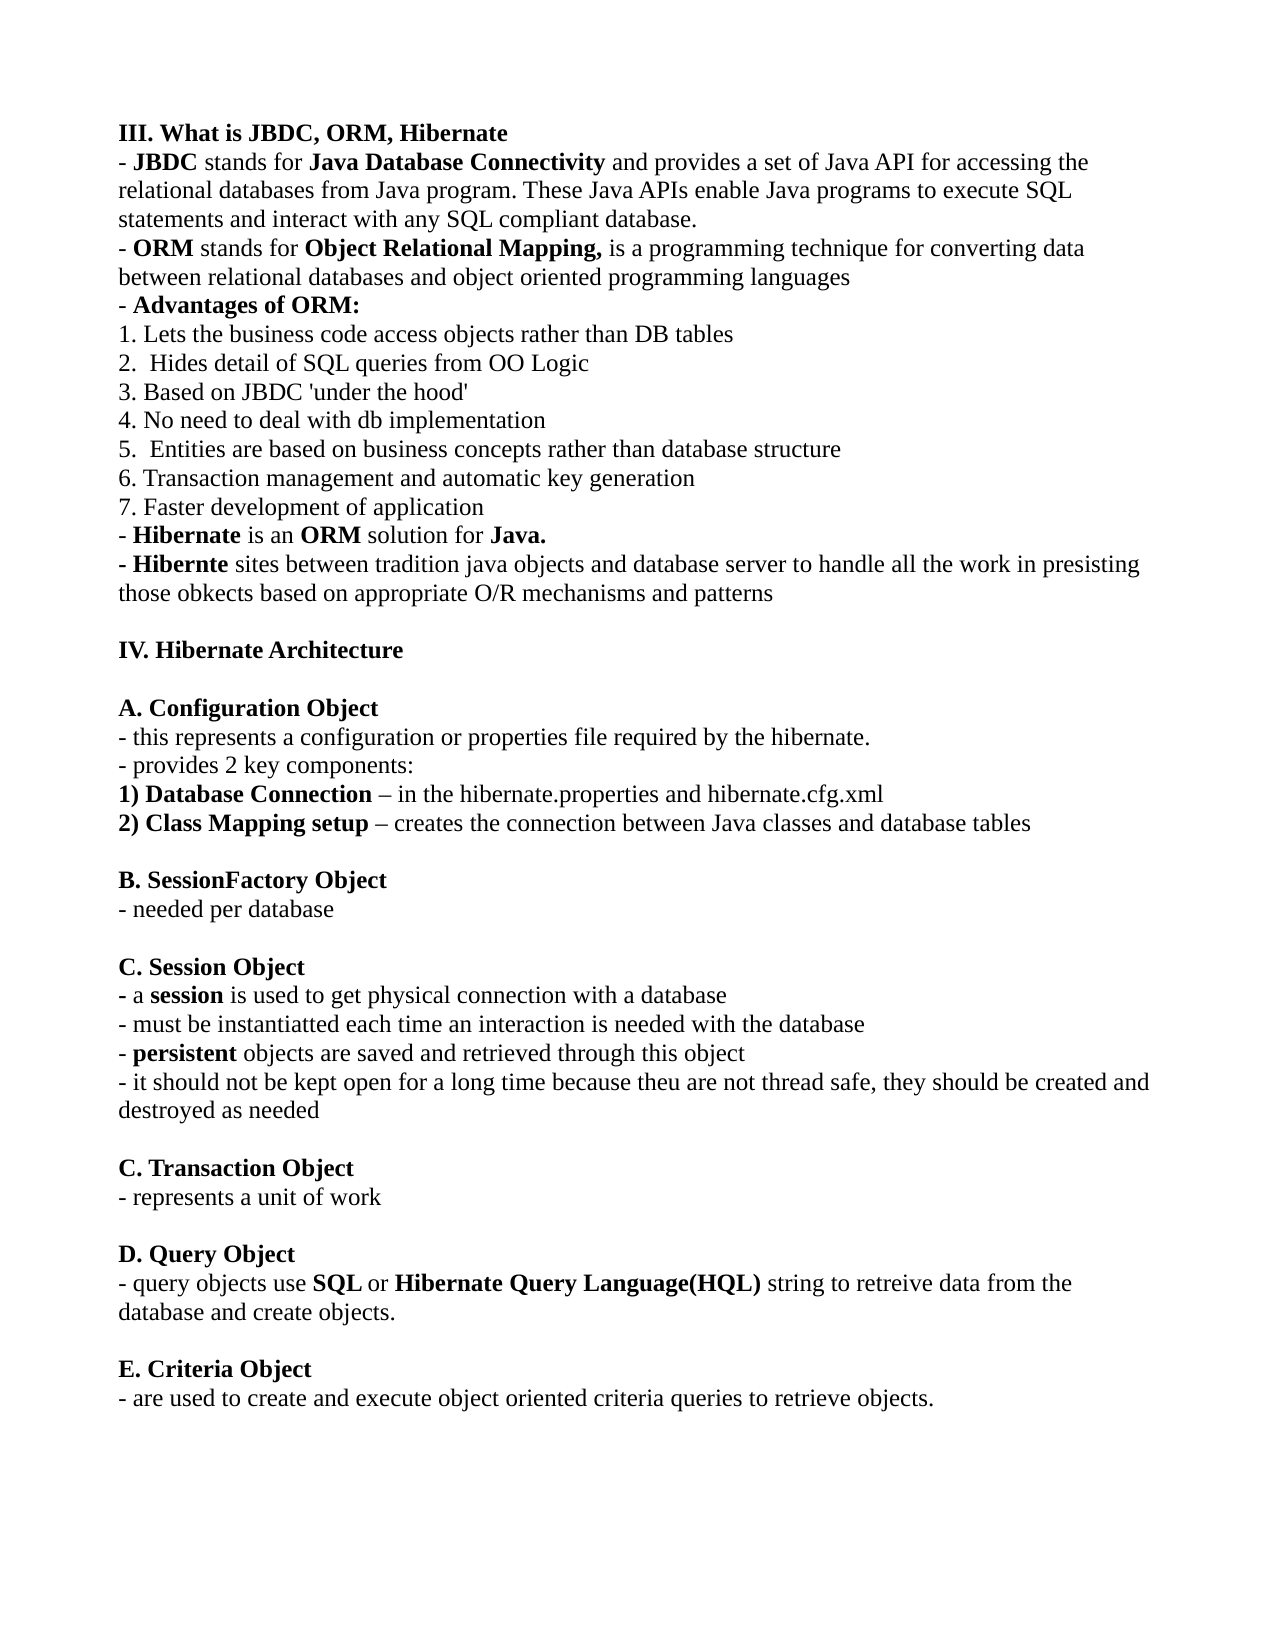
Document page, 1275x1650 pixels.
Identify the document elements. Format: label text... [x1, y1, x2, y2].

text C. Session Object [118, 952, 1157, 981]
text A. Configuration Object [118, 693, 1157, 722]
text 2) Class Mapping setup – creates the connection between Java classes and database tables [118, 808, 1157, 837]
text - provides 2 key components: [118, 751, 1157, 779]
text C. Transaction Object [118, 1153, 1157, 1182]
text - Advantages of ORM: [118, 291, 1157, 319]
text - Hibernte sites between tradition java objects and database server to handle all the work in presisting those obkects based on appropriate O/R mechanisms and patterns [118, 549, 1157, 607]
text - ORM stands for Object Relational Mapping, is a programming technique for converting data between relational databases and object oriented programming languages [118, 233, 1157, 291]
text 2. Hides detail of SQL queries from OO Logic [118, 348, 1157, 377]
text - represents a unit of work [118, 1182, 1157, 1211]
text - must be instantiatted each time an interaction is needed with the database [118, 1009, 1157, 1038]
text - this represents a configuration or properties file required by the hibernate. [118, 722, 1157, 751]
text - persistent objects are saved and retrieved through this object [118, 1038, 1157, 1067]
text B. SessionFactory Object [118, 866, 1157, 894]
text 6. Transaction management and automatic key generation [118, 463, 1157, 492]
text 3. Based on JBDC 'under the hood' [118, 377, 1157, 406]
text - query objects use SQL or Hibernate Query Language(HQL) string to retreive data from the database and create objects. [118, 1268, 1157, 1326]
text - needed per database [118, 894, 1157, 923]
text III. What is JBDC, ORM, Hibernate - JBDC stands for Java Database Connectivity and provides a set of Java API for accessing the relational databases from Java program. These Java APIs enable Java programs to execute SQL statements and interact with any SQL compliant database. [118, 118, 1157, 233]
text 4. No need to deal with db implementation [118, 406, 1157, 434]
text - it should not be kept open for a long time because theu are not thread safe, they should be created and destroyed as needed [118, 1067, 1157, 1124]
text IV. Hibernate Architecture [118, 636, 1157, 664]
text 7. Faster development of application [118, 492, 1157, 521]
text - a session is used to get physical connection with a database [118, 981, 1157, 1009]
text D. Query Object [118, 1239, 1157, 1268]
text 1) Database Connection – in the hibernate.properties and hibernate.cfg.xml [118, 779, 1157, 808]
text 1. Lets the business code access objects rather than DB tables [118, 319, 1157, 348]
text - are used to create and execute object oriented criteria queries to retrieve objects. [118, 1383, 1157, 1412]
text - Hibernate is an ORM solution for Java. [118, 521, 1157, 549]
text 5. Entities are based on business concepts rather than database structure [118, 434, 1157, 463]
text E. Criteria Object [118, 1354, 1157, 1383]
